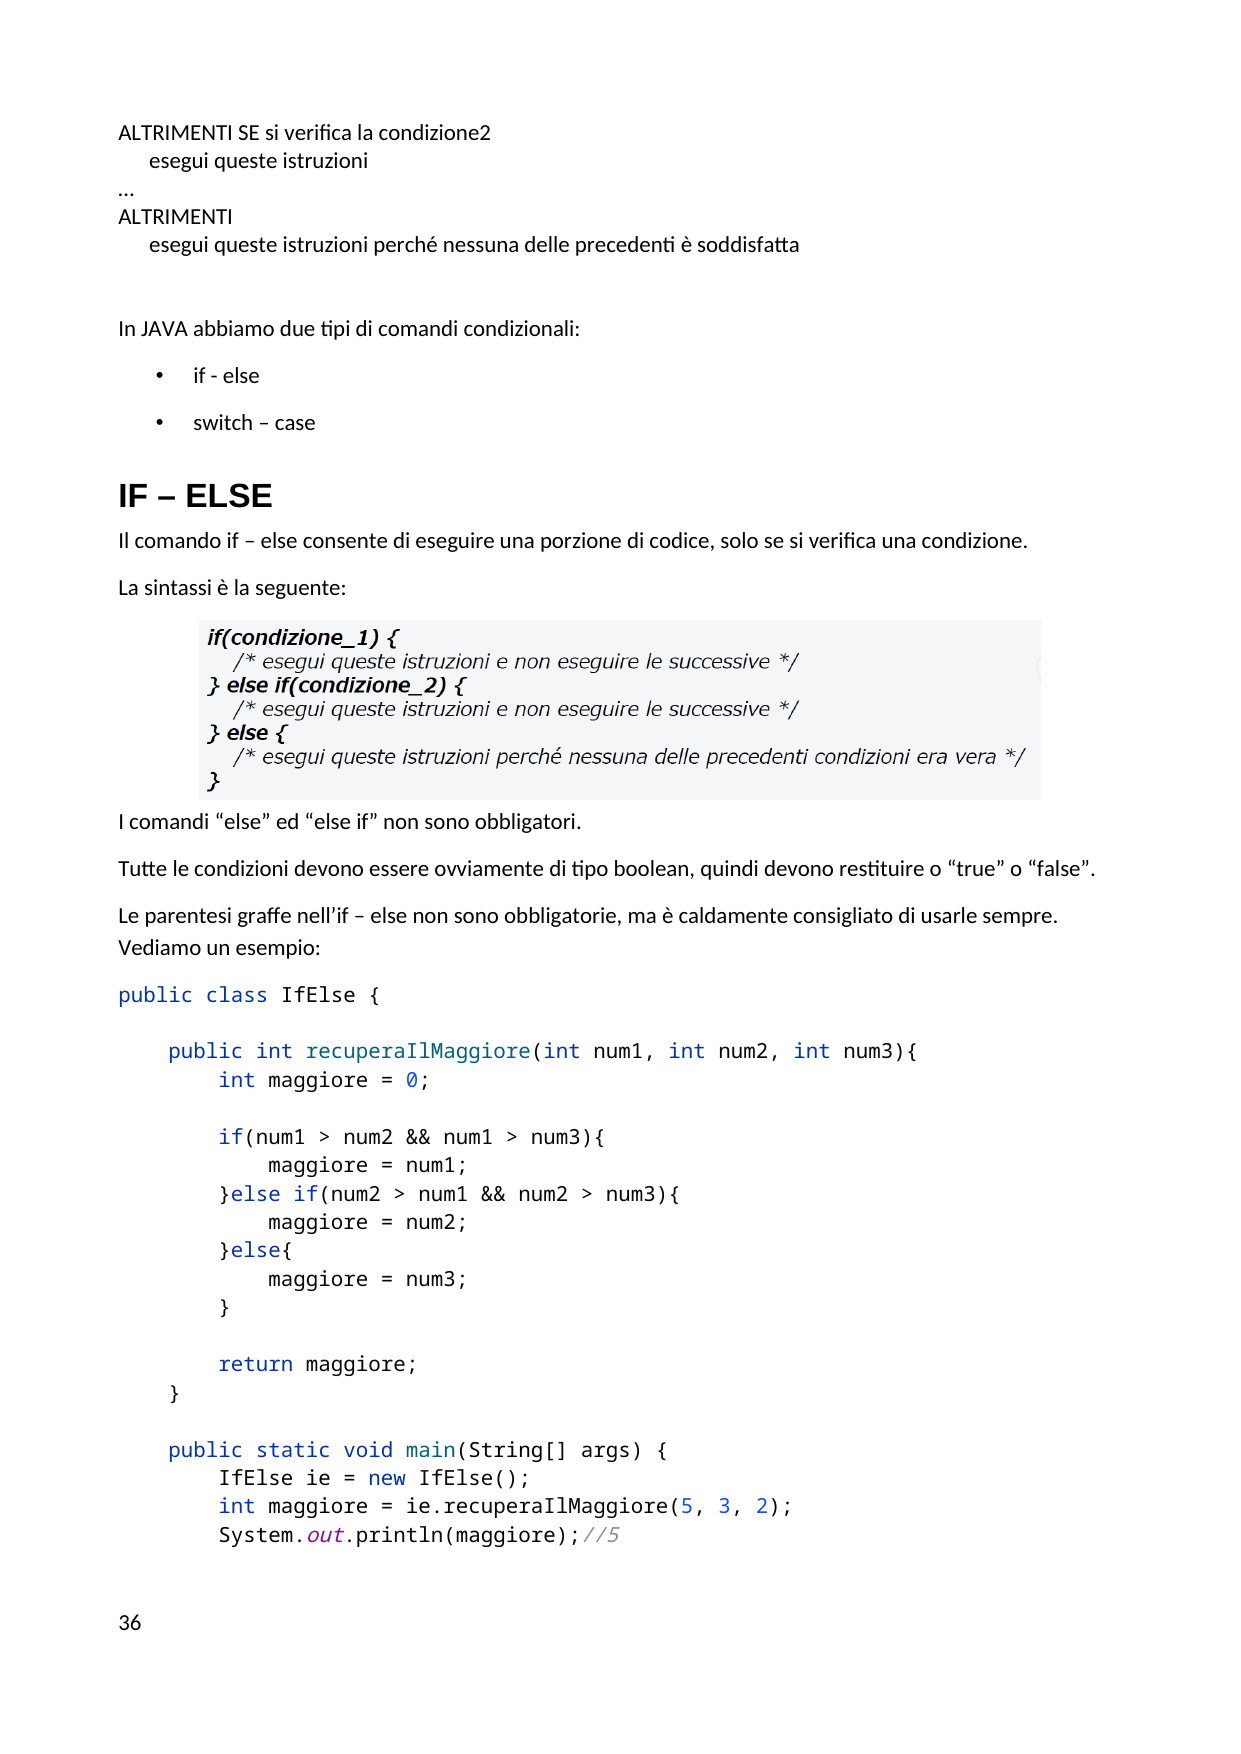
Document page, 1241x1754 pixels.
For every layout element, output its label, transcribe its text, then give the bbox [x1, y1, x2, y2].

text [118, 1548, 1122, 1577]
text ALTRIMENTI SE si verifica la condizione2 [118, 118, 1122, 146]
text I comandi “else” ed “else if” non sono obbligatori. [118, 807, 1122, 835]
text ALTRIMENTI [118, 202, 1122, 230]
text esegui queste istruzioni [118, 146, 1122, 174]
text esegui queste istruzioni perché nessuna delle precedenti è soddisfatta [118, 230, 1122, 258]
text La sintassi è la seguente: [118, 573, 1122, 601]
list switch – case [156, 408, 1122, 436]
text … [118, 174, 1122, 202]
text Le parentesi graffe nell’if – else non sono obbligatorie, ma è caldamente consigliato di usarle sempre. Vediamo un esempio: [118, 901, 1122, 961]
text Il comando if – else consente di eseguire una porzione di codice, solo se si verifica una condizione. [118, 527, 1122, 554]
text Tutte le condizioni devono essere ovviamente di tipo boolean, quindi devono restituire o “true” o “false”. [118, 854, 1122, 882]
subtitle IF – ELSE [118, 475, 1122, 514]
picture [199, 620, 1042, 800]
text In JAVA abbiamo due tipi di comandi condizionali: [118, 314, 1122, 342]
text public class IfElse { public int recuperaIlMaggiore(int num1, int num2, int num3){ int maggiore = 0; if(num1 > num2 && num1 > num3){ maggiore = num1; }else if(num2 > num1 && num2 > num3){ maggiore = num2; }else{ maggiore = num3; } return maggiore; } public static void main(String[] args) { IfElse ie = new IfElse(); int maggiore = ie.recuperaIlMaggiore(5, 3, 2); System.out.println(maggiore);//5 [118, 980, 1122, 1548]
list if - else [156, 361, 1122, 389]
